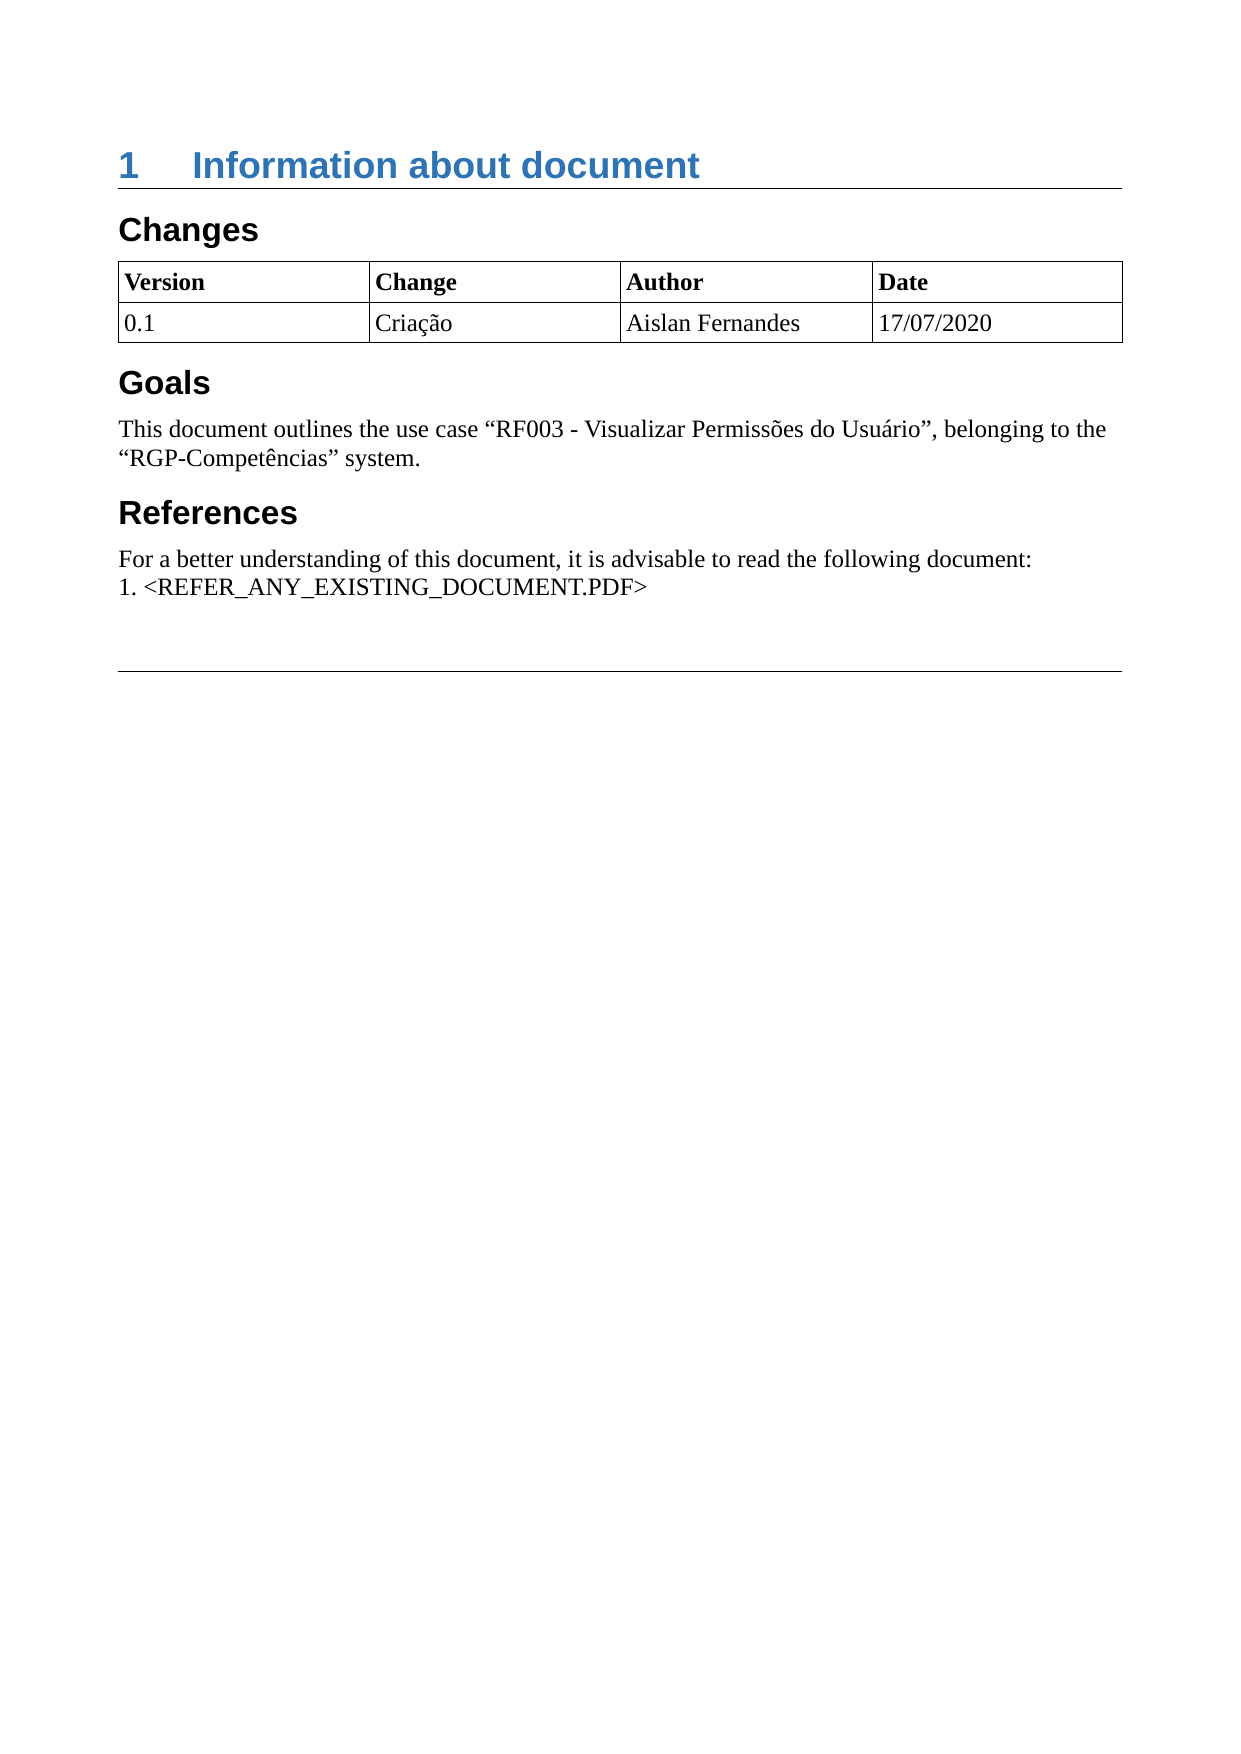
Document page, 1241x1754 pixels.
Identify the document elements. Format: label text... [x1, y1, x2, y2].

subtitle References [118, 493, 1122, 531]
table_header Date [873, 262, 1122, 301]
table_header Version [119, 262, 369, 301]
text 1. <REFER_ANY_EXISTING_DOCUMENT.PDF> [118, 572, 1122, 601]
table_header Change [370, 262, 620, 301]
subtitle Changes [118, 210, 1122, 248]
subtitle Information about document [118, 143, 1122, 188]
table_cell 17/07/2020 [873, 303, 1122, 342]
text This document outlines the use case “RF003 - Visualizar Permissões do Usuário”, belonging to the “RGP-Competências” system. [118, 414, 1122, 472]
subtitle Goals [118, 363, 1122, 402]
text For a better understanding of this document, it is advisable to read the following document: [118, 544, 1122, 572]
table_cell 0.1 [119, 303, 369, 342]
table_header Author [621, 262, 872, 301]
table_cell Criação [370, 303, 620, 342]
table_cell Aislan Fernandes [621, 303, 872, 342]
